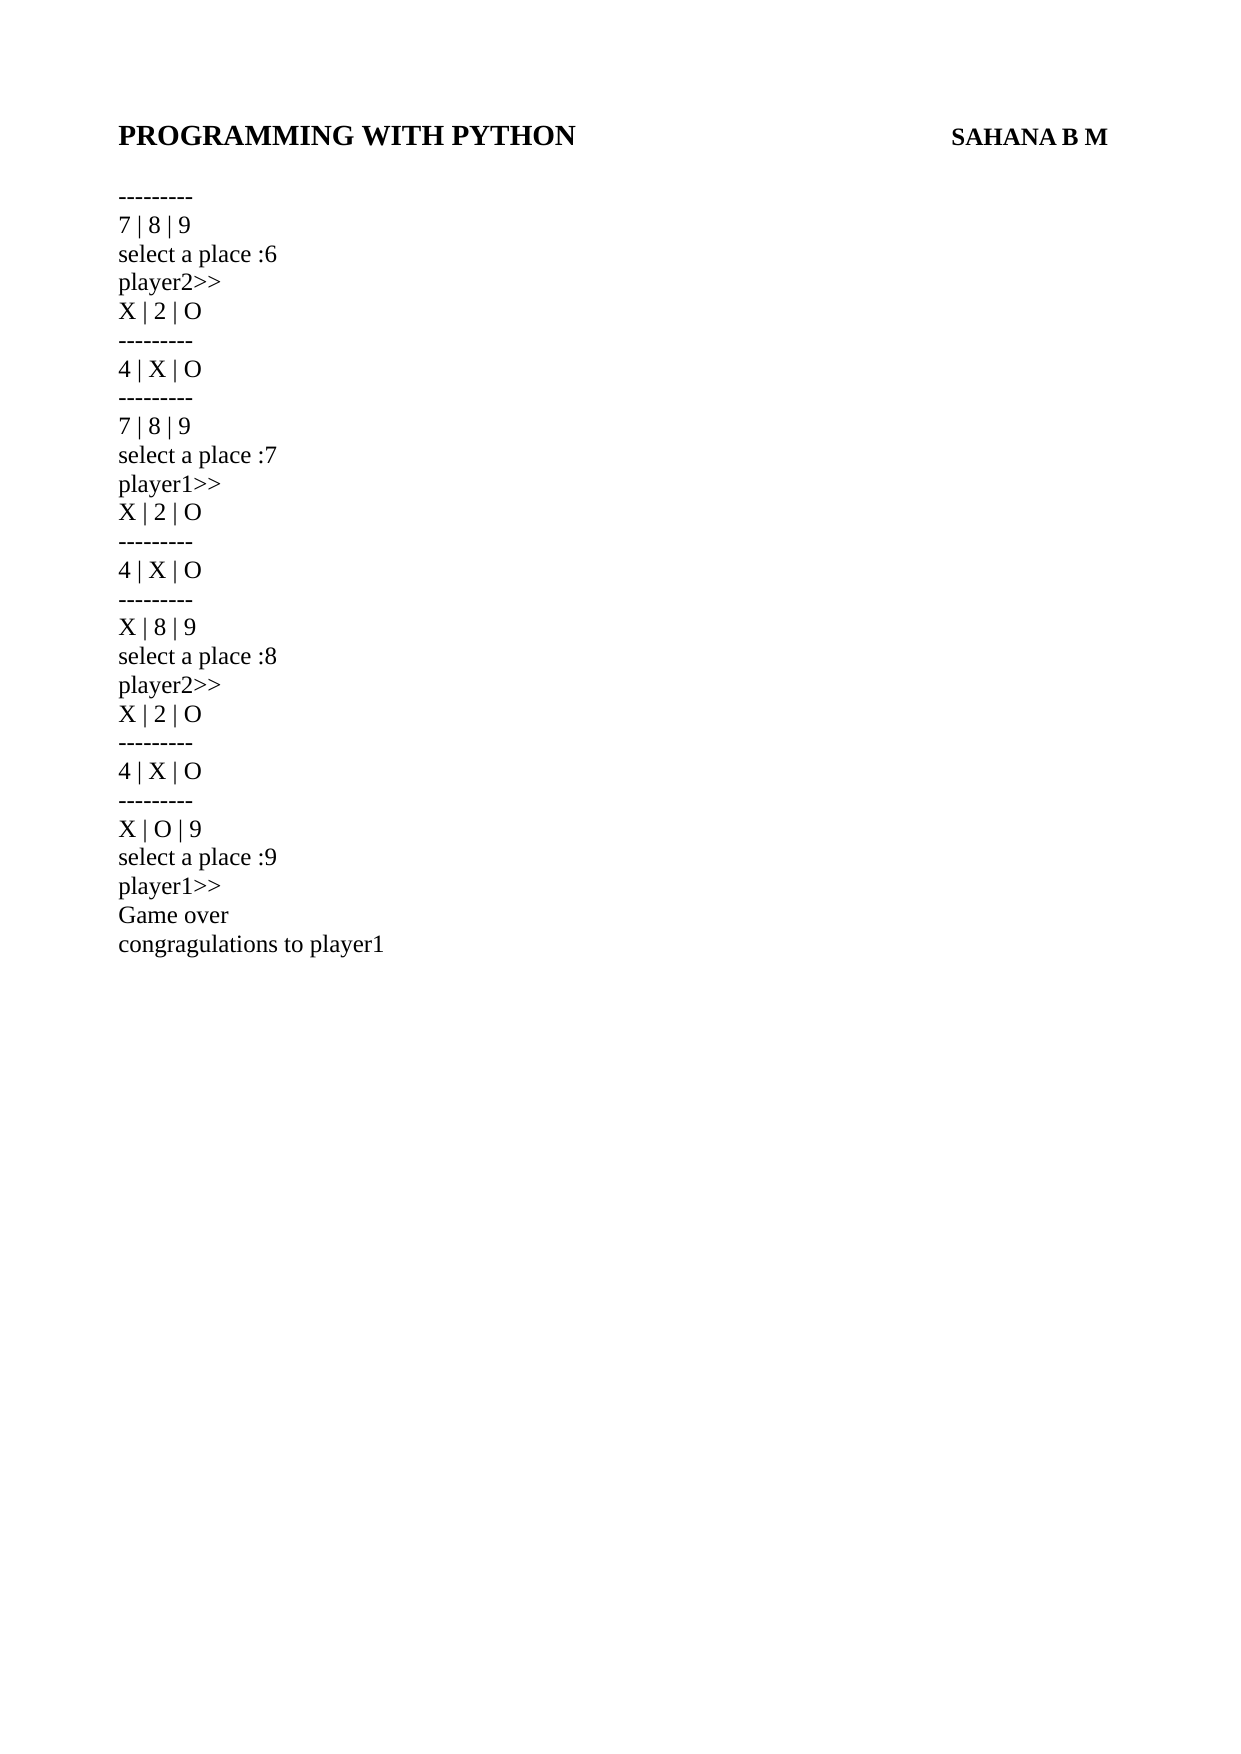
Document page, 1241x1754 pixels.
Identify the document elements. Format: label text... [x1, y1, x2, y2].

text 7 | 8 | 9 [118, 411, 1122, 440]
text player1>> [118, 469, 1122, 497]
text Game over [118, 900, 1122, 929]
text X | 2 | O [118, 296, 1122, 325]
text congragulations to player1 [118, 929, 1122, 957]
text --------- [118, 382, 1122, 411]
text --------- [118, 526, 1122, 555]
text --------- [118, 181, 1122, 210]
text --------- [118, 727, 1122, 756]
text X | O | 9 [118, 814, 1122, 842]
text X | 2 | O [118, 699, 1122, 727]
text --------- [118, 785, 1122, 814]
text player1>> [118, 871, 1122, 900]
text X | 2 | O [118, 497, 1122, 526]
text 7 | 8 | 9 [118, 210, 1122, 239]
text 4 | X | O [118, 555, 1122, 584]
text X | 8 | 9 [118, 612, 1122, 641]
text select a place :9 [118, 842, 1122, 871]
text select a place :7 [118, 440, 1122, 469]
text --------- [118, 584, 1122, 612]
text select a place :8 [118, 641, 1122, 670]
text select a place :6 [118, 239, 1122, 267]
text 4 | X | O [118, 756, 1122, 785]
text 4 | X | O [118, 354, 1122, 382]
text --------- [118, 325, 1122, 354]
text player2>> [118, 670, 1122, 699]
text player2>> [118, 267, 1122, 296]
